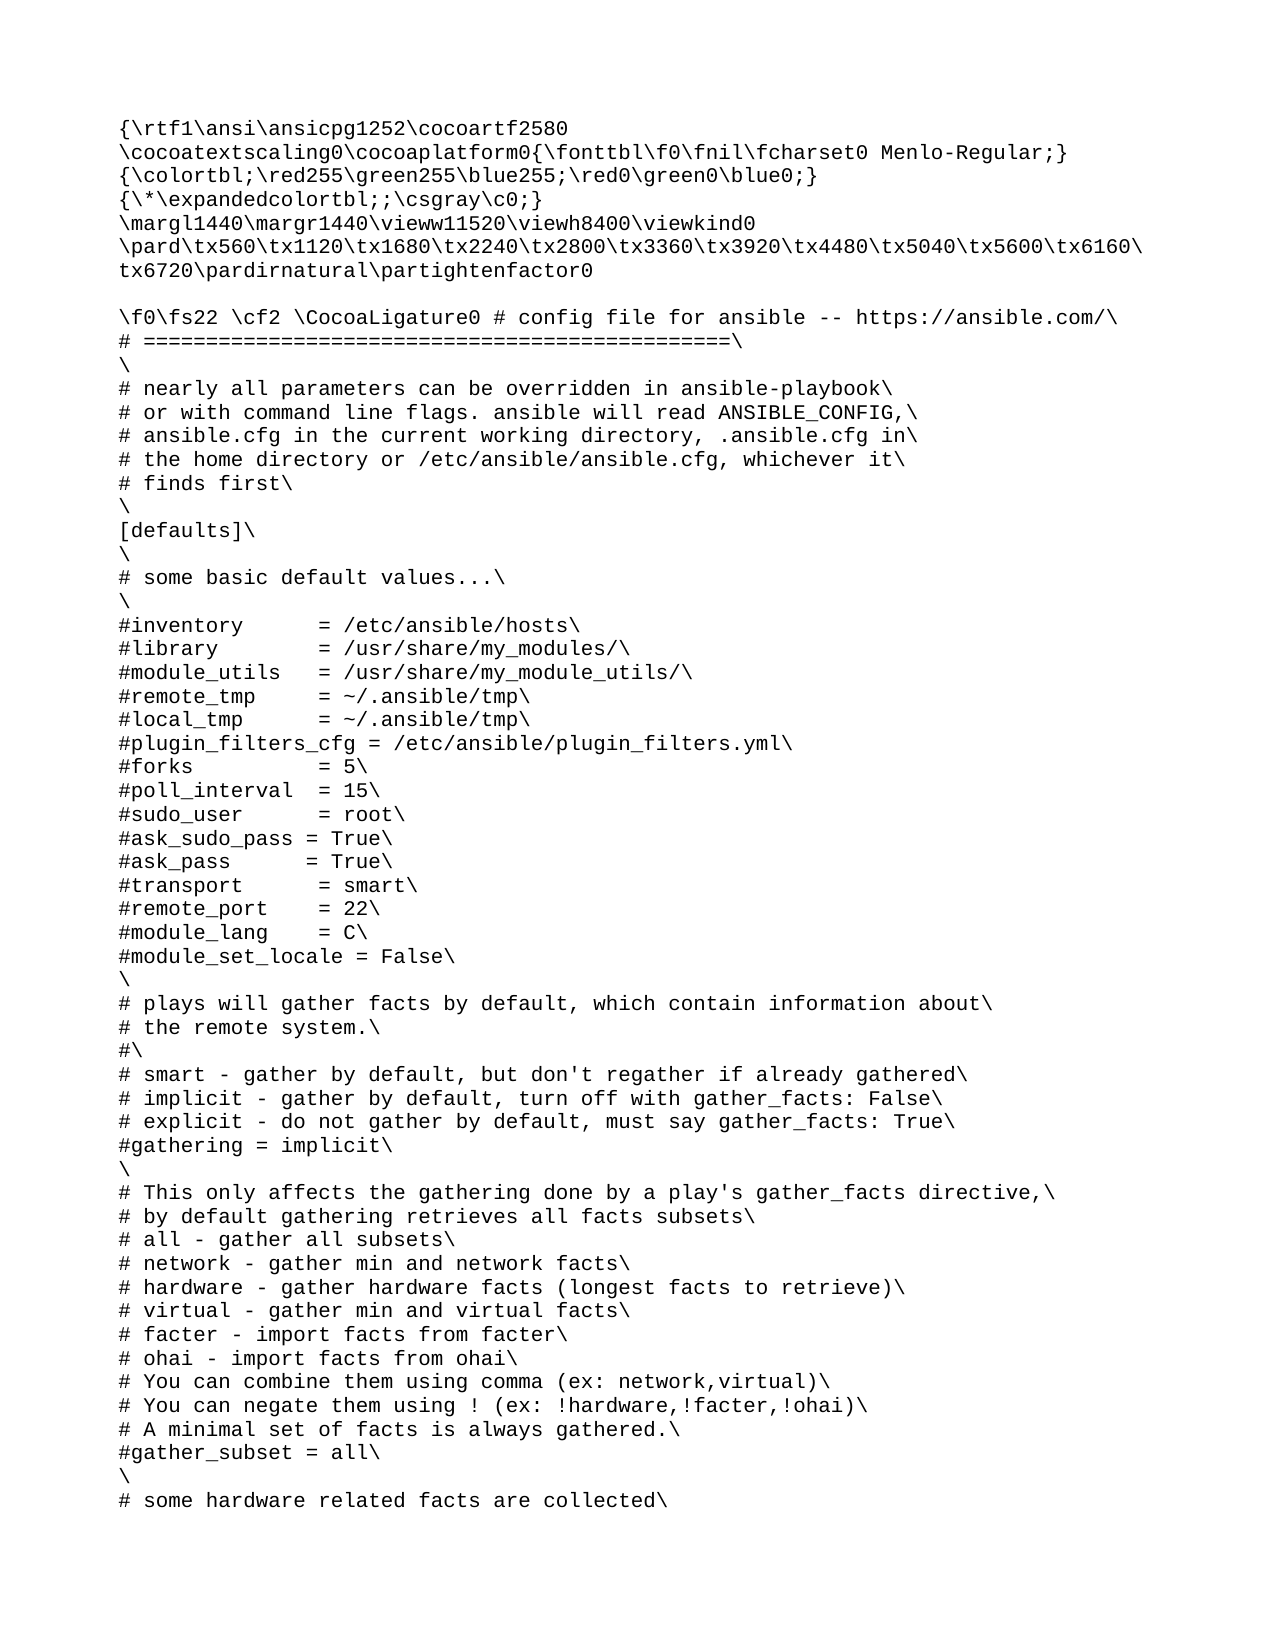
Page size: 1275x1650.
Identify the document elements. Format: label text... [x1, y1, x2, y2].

text \f0\fs22 \cf2 \CocoaLigature0 # config file for ansible -- https://ansible.com/\ [118, 307, 1157, 331]
text # or with command line flags. ansible will read ANSIBLE_CONFIG,\ [118, 402, 1157, 426]
text \cocoatextscaling0\cocoaplatform0{\fonttbl\f0\fnil\fcharset0 Menlo-Regular;} [118, 142, 1157, 165]
text # virtual - gather min and virtual facts\ [118, 1300, 1157, 1324]
text #forks = 5\ [118, 757, 1157, 780]
text #inventory = /etc/ansible/hosts\ [118, 615, 1157, 638]
text #\ [118, 1040, 1157, 1064]
text #remote_port = 22\ [118, 898, 1157, 922]
text # some basic default values...\ [118, 567, 1157, 591]
text {\*\expandedcolortbl;;\csgray\c0;} [118, 189, 1157, 213]
text \margl1440\margr1440\vieww11520\viewh8400\viewkind0 [118, 213, 1157, 236]
text #plugin_filters_cfg = /etc/ansible/plugin_filters.yml\ [118, 733, 1157, 757]
text \pard\tx560\tx1120\tx1680\tx2240\tx2800\tx3360\tx3920\tx4480\tx5040\tx5600\tx6160\tx6720\pardirnatural\partightenfactor0 [118, 236, 1157, 284]
text # ===============================================\ [118, 331, 1157, 354]
text #remote_tmp = ~/.ansible/tmp\ [118, 686, 1157, 709]
text # You can negate them using ! (ex: !hardware,!facter,!ohai)\ [118, 1395, 1157, 1419]
text #gathering = implicit\ [118, 1135, 1157, 1158]
text # finds first\ [118, 473, 1157, 496]
text \ [118, 1158, 1157, 1182]
text \ [118, 969, 1157, 993]
text {\colortbl;\red255\green255\blue255;\red0\green0\blue0;} [118, 165, 1157, 189]
text #module_lang = C\ [118, 922, 1157, 946]
text # by default gathering retrieves all facts subsets\ [118, 1206, 1157, 1229]
text # explicit - do not gather by default, must say gather_facts: True\ [118, 1111, 1157, 1135]
text #local_tmp = ~/.ansible/tmp\ [118, 709, 1157, 733]
text [defaults]\ [118, 520, 1157, 544]
text \ [118, 591, 1157, 615]
text #module_set_locale = False\ [118, 946, 1157, 969]
text {\rtf1\ansi\ansicpg1252\cocoartf2580 [118, 118, 1157, 142]
text \ [118, 354, 1157, 378]
text #library = /usr/share/my_modules/\ [118, 638, 1157, 662]
text # all - gather all subsets\ [118, 1229, 1157, 1253]
text # hardware - gather hardware facts (longest facts to retrieve)\ [118, 1277, 1157, 1300]
text # the home directory or /etc/ansible/ansible.cfg, whichever it\ [118, 449, 1157, 473]
text # implicit - gather by default, turn off with gather_facts: False\ [118, 1088, 1157, 1111]
text #sudo_user = root\ [118, 804, 1157, 827]
text # A minimal set of facts is always gathered.\ [118, 1419, 1157, 1442]
text #transport = smart\ [118, 875, 1157, 898]
text # nearly all parameters can be overridden in ansible-playbook\ [118, 378, 1157, 402]
text # ohai - import facts from ohai\ [118, 1348, 1157, 1371]
text # smart - gather by default, but don't regather if already gathered\ [118, 1064, 1157, 1088]
text # some hardware related facts are collected\ [118, 1489, 1157, 1513]
text #module_utils = /usr/share/my_module_utils/\ [118, 662, 1157, 686]
text \ [118, 544, 1157, 567]
text \ [118, 496, 1157, 520]
text # You can combine them using comma (ex: network,virtual)\ [118, 1371, 1157, 1395]
text # This only affects the gathering done by a play's gather_facts directive,\ [118, 1182, 1157, 1206]
text #ask_sudo_pass = True\ [118, 827, 1157, 851]
text # facter - import facts from facter\ [118, 1324, 1157, 1348]
text # network - gather min and network facts\ [118, 1253, 1157, 1277]
text #poll_interval = 15\ [118, 780, 1157, 804]
text # plays will gather facts by default, which contain information about\ [118, 993, 1157, 1017]
text \ [118, 1466, 1157, 1489]
text #ask_pass = True\ [118, 851, 1157, 875]
text # the remote system.\ [118, 1017, 1157, 1040]
text # ansible.cfg in the current working directory, .ansible.cfg in\ [118, 426, 1157, 449]
text #gather_subset = all\ [118, 1442, 1157, 1466]
